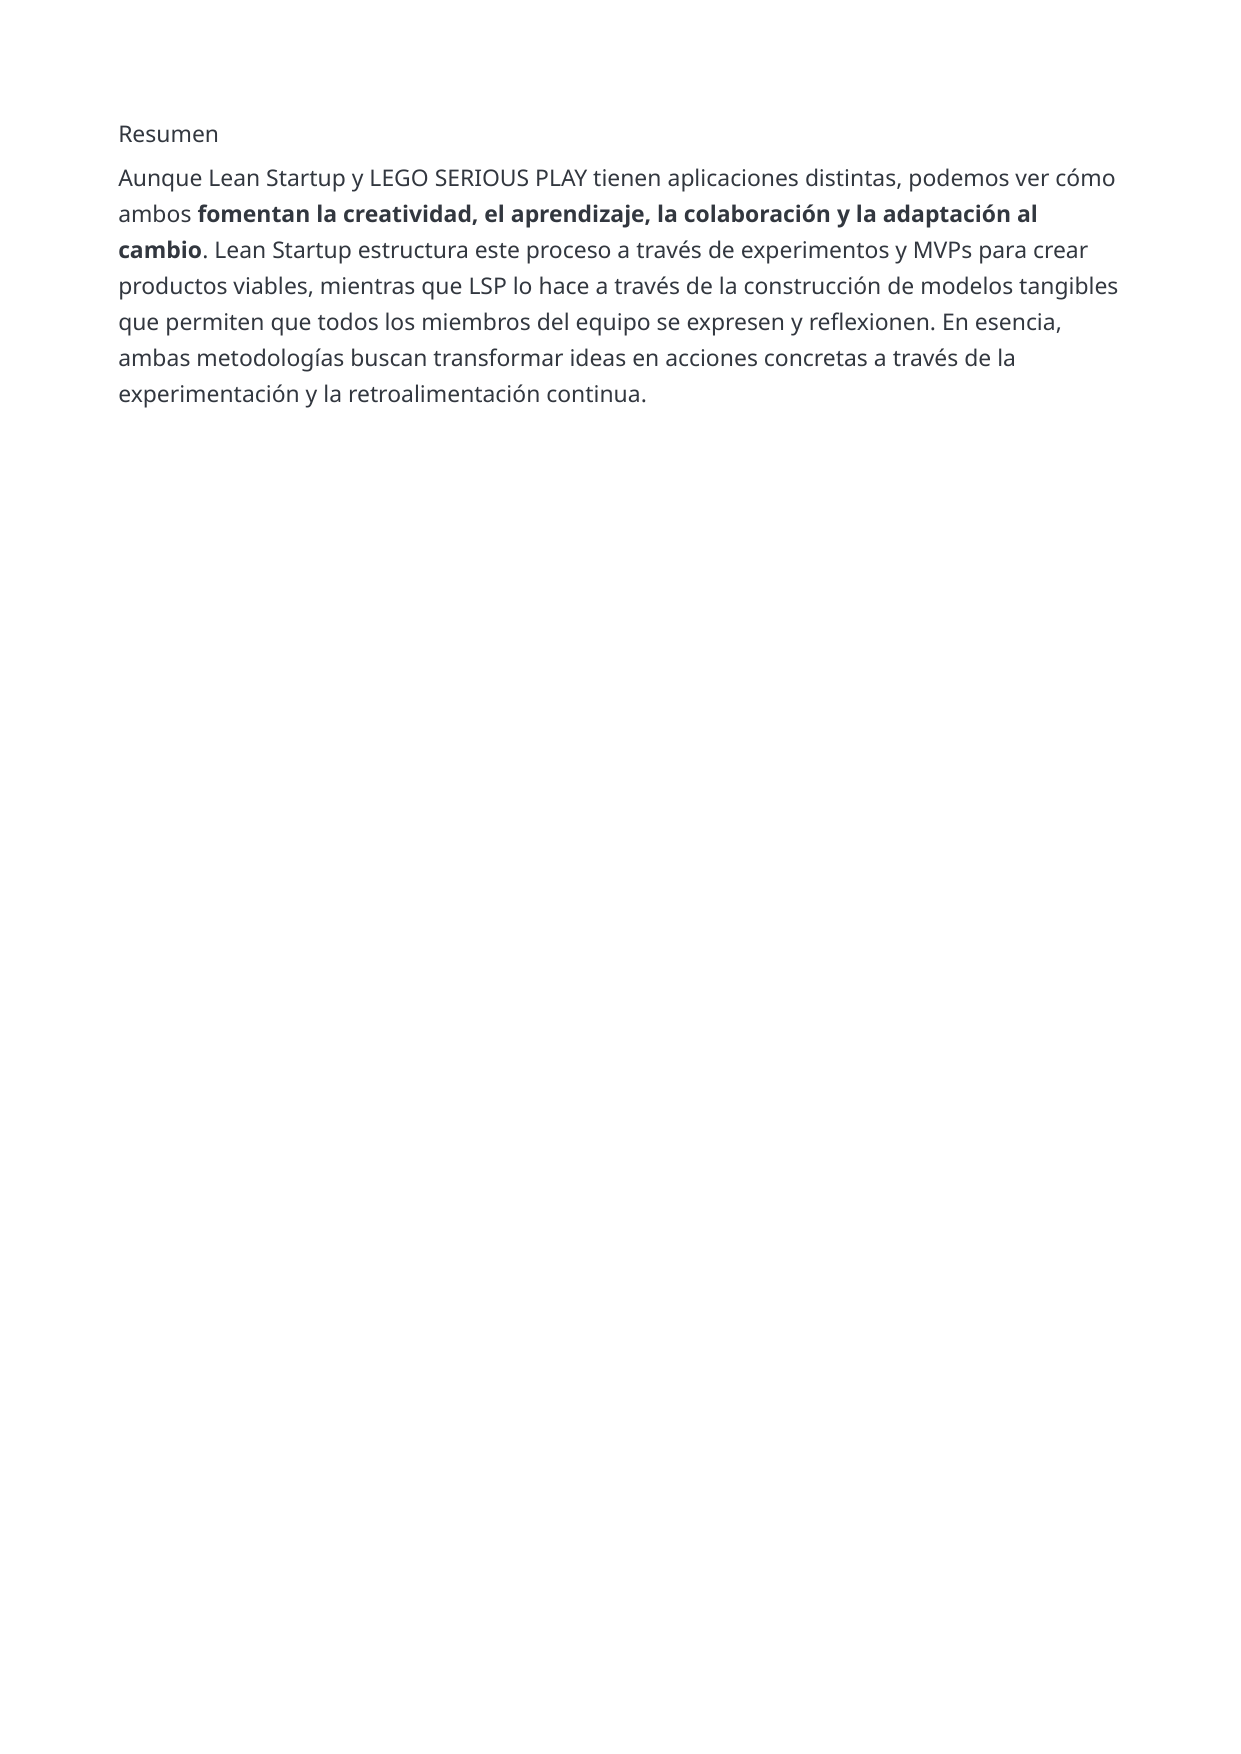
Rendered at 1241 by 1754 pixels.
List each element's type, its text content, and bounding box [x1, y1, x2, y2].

subtitle Resumen [118, 118, 1122, 149]
text Aunque Lean Startup y LEGO SERIOUS PLAY tienen aplicaciones distintas, podemos ver cómo ambos fomentan la creatividad, el aprendizaje, la colaboración y la adaptación al cambio. Lean Startup estructura este proceso a través de experimentos y MVPs para crear productos viables, mientras que LSP lo hace a través de la construcción de modelos tangibles que permiten que todos los miembros del equipo se expresen y reflexionen. En esencia, ambas metodologías buscan transformar ideas en acciones concretas a través de la experimentación y la retroalimentación continua. [118, 162, 1122, 409]
